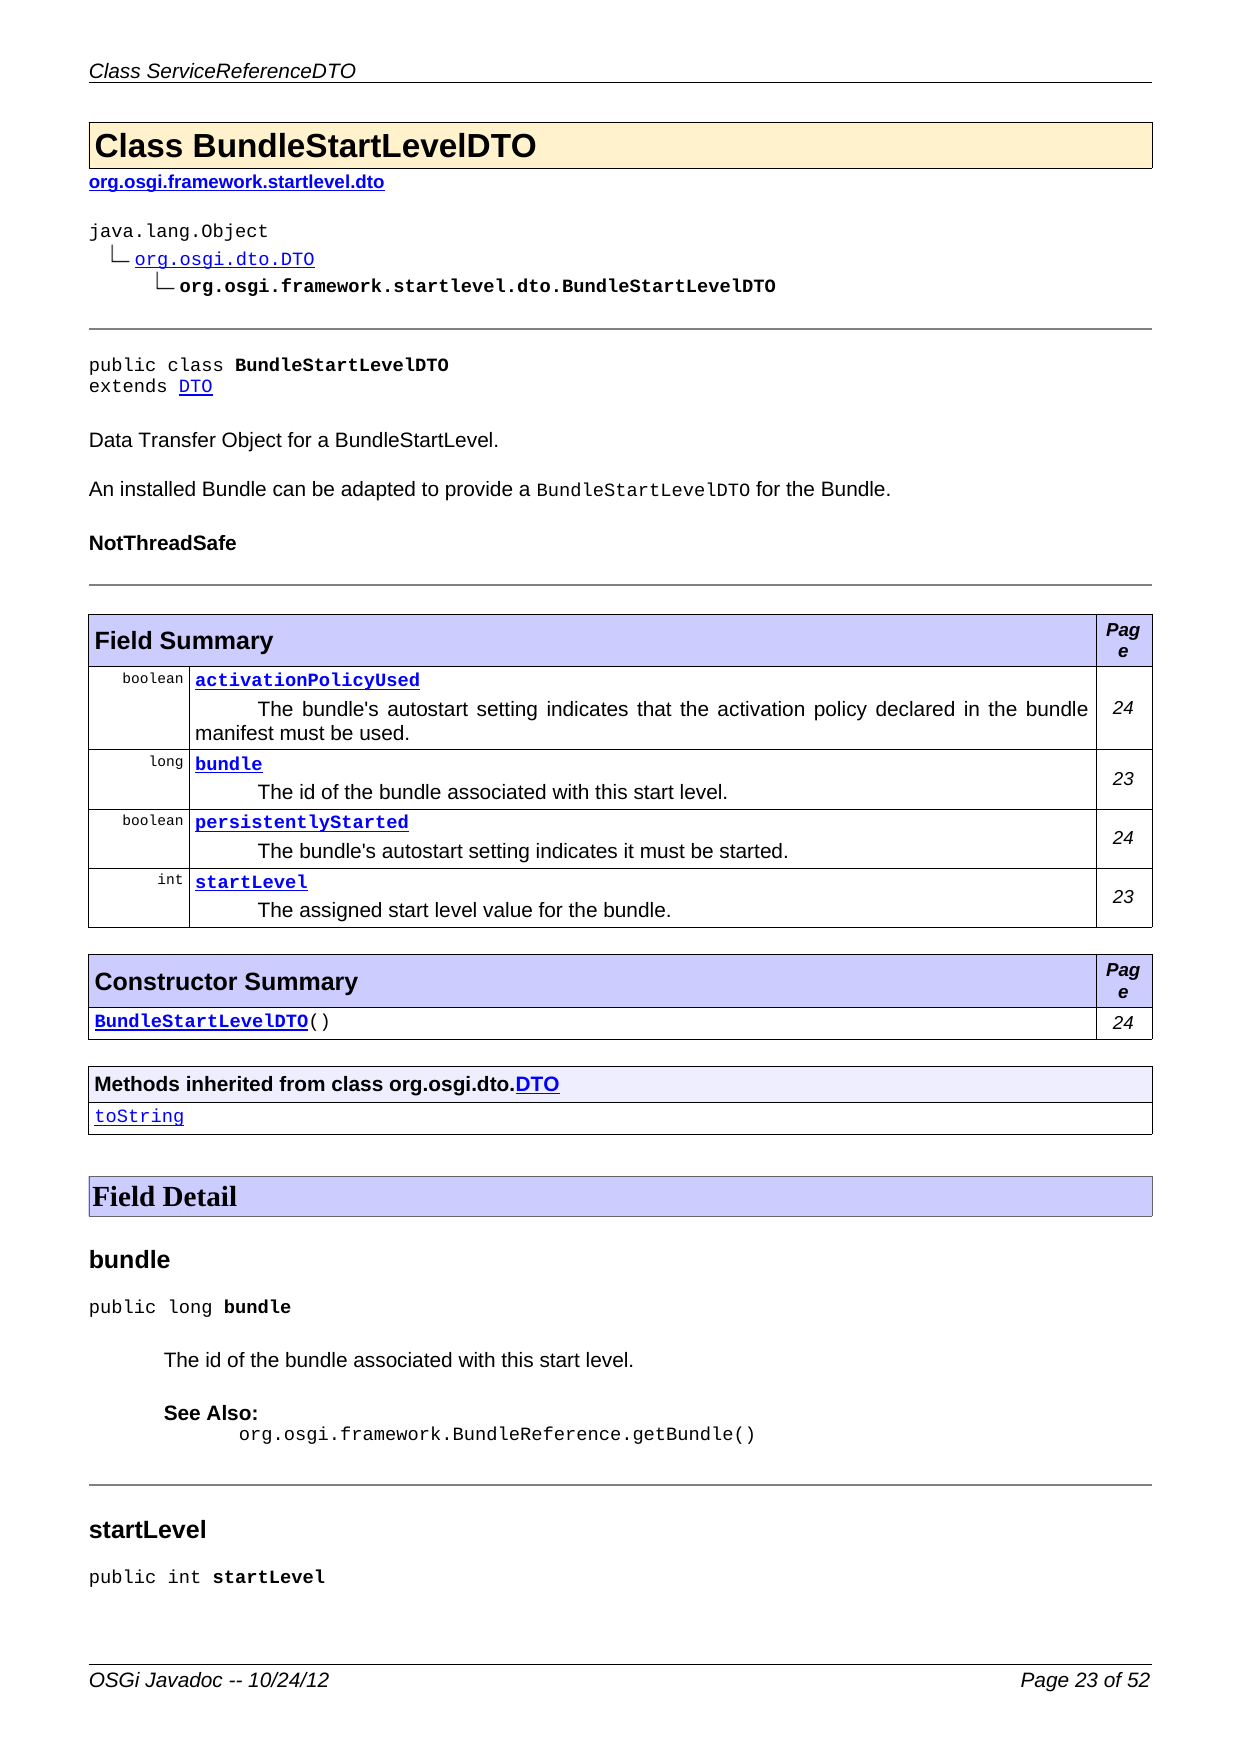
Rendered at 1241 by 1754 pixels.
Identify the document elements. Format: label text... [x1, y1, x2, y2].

text NotThreadSafe [88, 531, 1152, 555]
table_header Page [1097, 615, 1152, 666]
table_cell startLevel The assigned start level value for the bundle. [190, 869, 1096, 927]
table_cell toString [89, 1103, 1152, 1134]
text Data Transfer Object for a BundleStartLevel. [88, 427, 1152, 451]
subtitle startLevel [88, 1514, 1152, 1543]
text extends DTO [88, 377, 1152, 398]
table_cell 24 [1097, 667, 1152, 749]
text An installed Bundle can be adapted to provide a BundleStartLevelDTO for the Bundle. [88, 476, 1152, 502]
text org.osgi.dto.DTO [88, 243, 1152, 271]
table_cell long [89, 750, 189, 808]
table_cell int [89, 869, 189, 927]
text The id of the bundle associated with this start level. [163, 1348, 1152, 1372]
text See Also: [163, 1401, 1152, 1425]
table_cell 23 [1097, 750, 1152, 808]
text org.osgi.framework.startlevel.dto.BundleStartLevelDTO [88, 271, 1152, 298]
subtitle Class BundleStartLevelDTO [90, 123, 1152, 168]
table_header Page [1097, 955, 1152, 1007]
table_cell 23 [1097, 869, 1152, 927]
text public int startLevel [88, 1567, 1152, 1589]
table_cell 24 [1097, 810, 1152, 867]
table_cell 24 [1097, 1008, 1152, 1038]
picture [111, 243, 135, 266]
table_cell activationPolicyUsed The bundle's autostart setting indicates that the activation policy declared in the bundle manifest must be used. [190, 667, 1096, 749]
table_cell bundle The id of the bundle associated with this start level. [190, 750, 1096, 808]
text org.osgi.framework.startlevel.dto [88, 171, 1152, 193]
subtitle bundle [88, 1245, 1152, 1273]
table_cell BundleStartLevelDTO() [89, 1008, 1096, 1038]
text public long bundle [88, 1298, 1152, 1319]
table_cell boolean [89, 810, 189, 867]
table_cell boolean [89, 667, 189, 749]
table_cell persistentlyStarted The bundle's autostart setting indicates it must be started. [190, 810, 1096, 867]
table_header Constructor Summary [89, 955, 1096, 1007]
text public class BundleStartLevelDTO [88, 356, 1152, 377]
picture [156, 270, 180, 293]
text java.lang.Object [88, 222, 1152, 243]
text org.osgi.framework.BundleReference.getBundle() [238, 1425, 1152, 1446]
subtitle Field Detail [90, 1177, 1152, 1216]
table_header Field Summary [89, 615, 1096, 666]
table_header Methods inherited from class org.osgi.dto.DTO [89, 1067, 1152, 1102]
